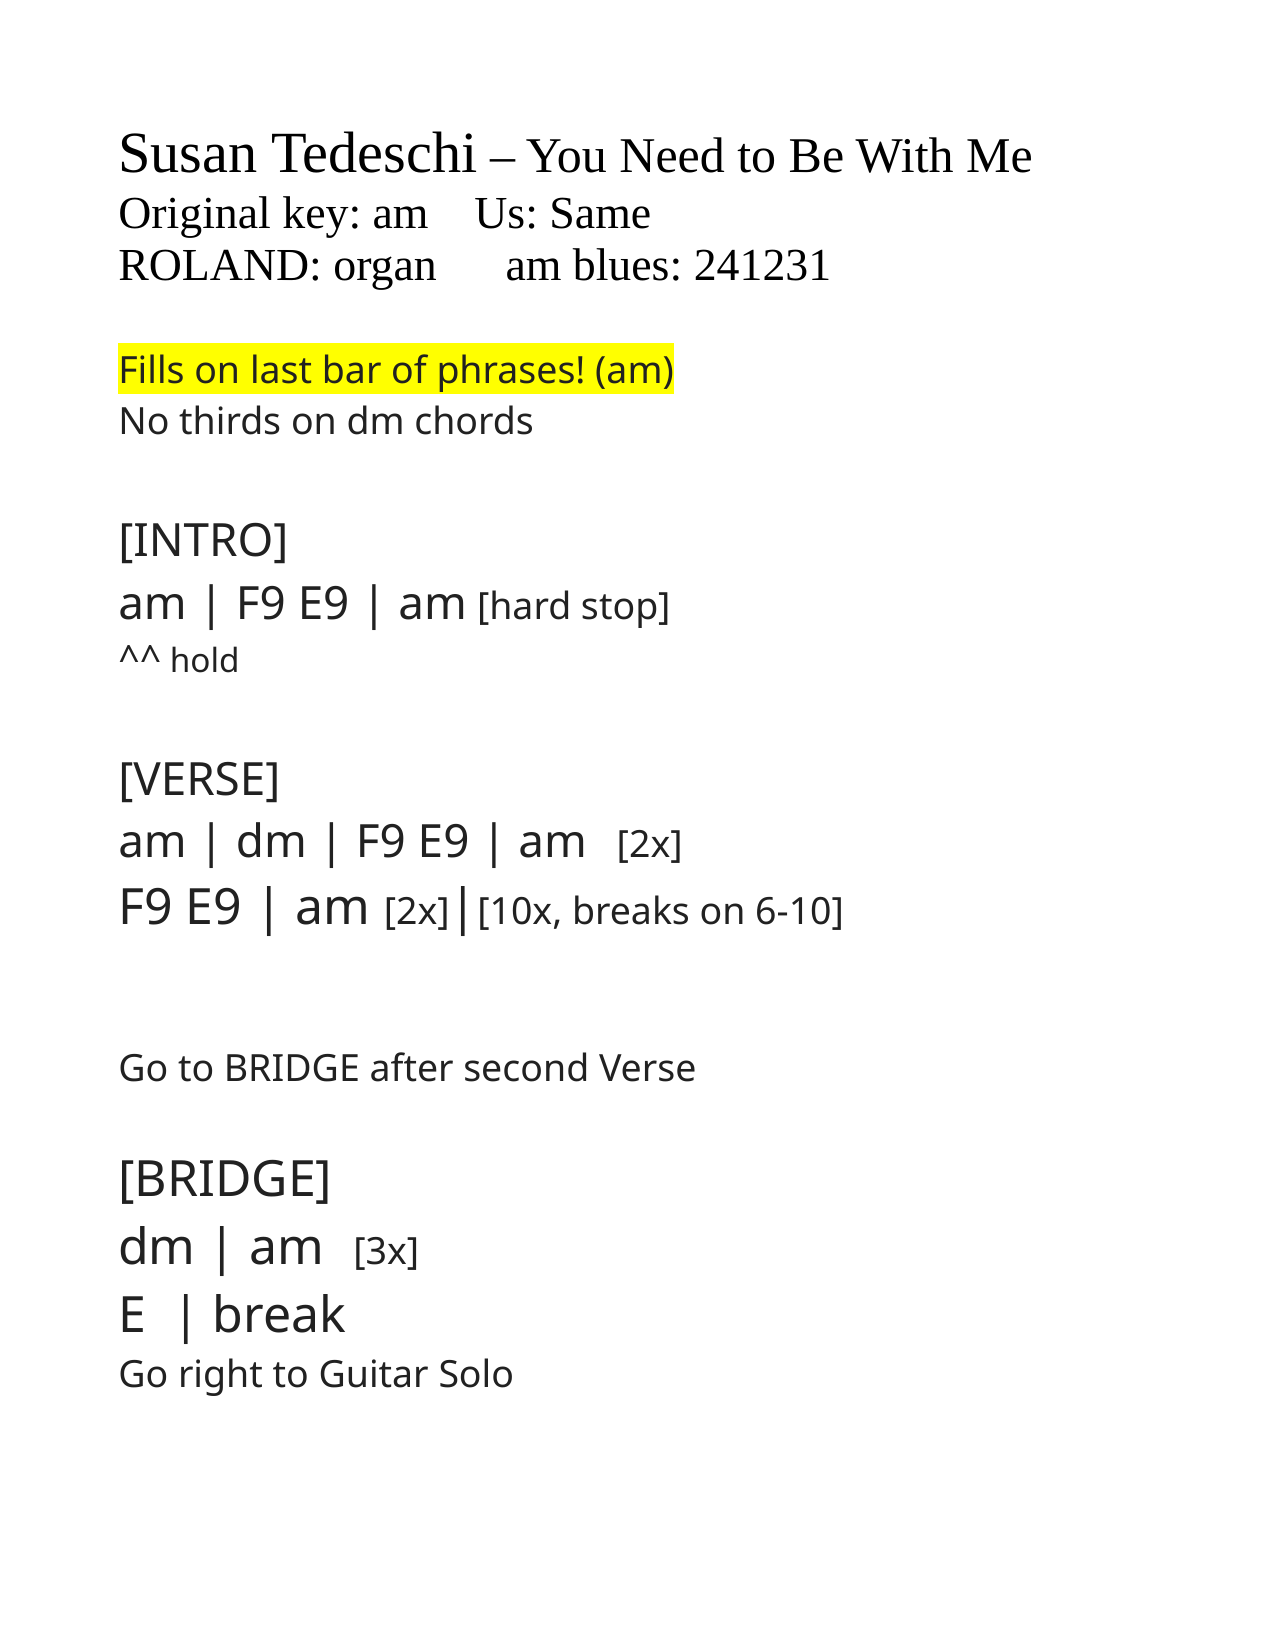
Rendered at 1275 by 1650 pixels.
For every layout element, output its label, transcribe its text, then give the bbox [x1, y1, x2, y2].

text dm | am [3x] [118, 1211, 1157, 1279]
text F9 E9 | am [2x]|[10x, breaks on 6-10] [118, 871, 1157, 939]
text [INTRO] [118, 508, 1157, 570]
text Go to BRIDGE after second Verse [118, 1041, 1157, 1092]
text am | F9 E9 | am [hard stop] [118, 570, 1157, 633]
text ROLAND: organ am blues: 241231 [118, 238, 1157, 291]
text Original key: am Us: Same [118, 185, 1157, 238]
text Susan Tedeschi – You Need to Be With Me [118, 118, 1157, 185]
text No thirds on dm chords [118, 394, 1157, 445]
text ^^ hold [118, 633, 1157, 684]
text am | dm | F9 E9 | am [2x] [118, 808, 1157, 871]
text [BRIDGE] [118, 1143, 1157, 1211]
text Go right to Guitar Solo [118, 1347, 1157, 1398]
text [VERSE] [118, 746, 1157, 808]
text Fills on last bar of phrases! (am) [118, 343, 1157, 394]
text E | break [118, 1279, 1157, 1347]
